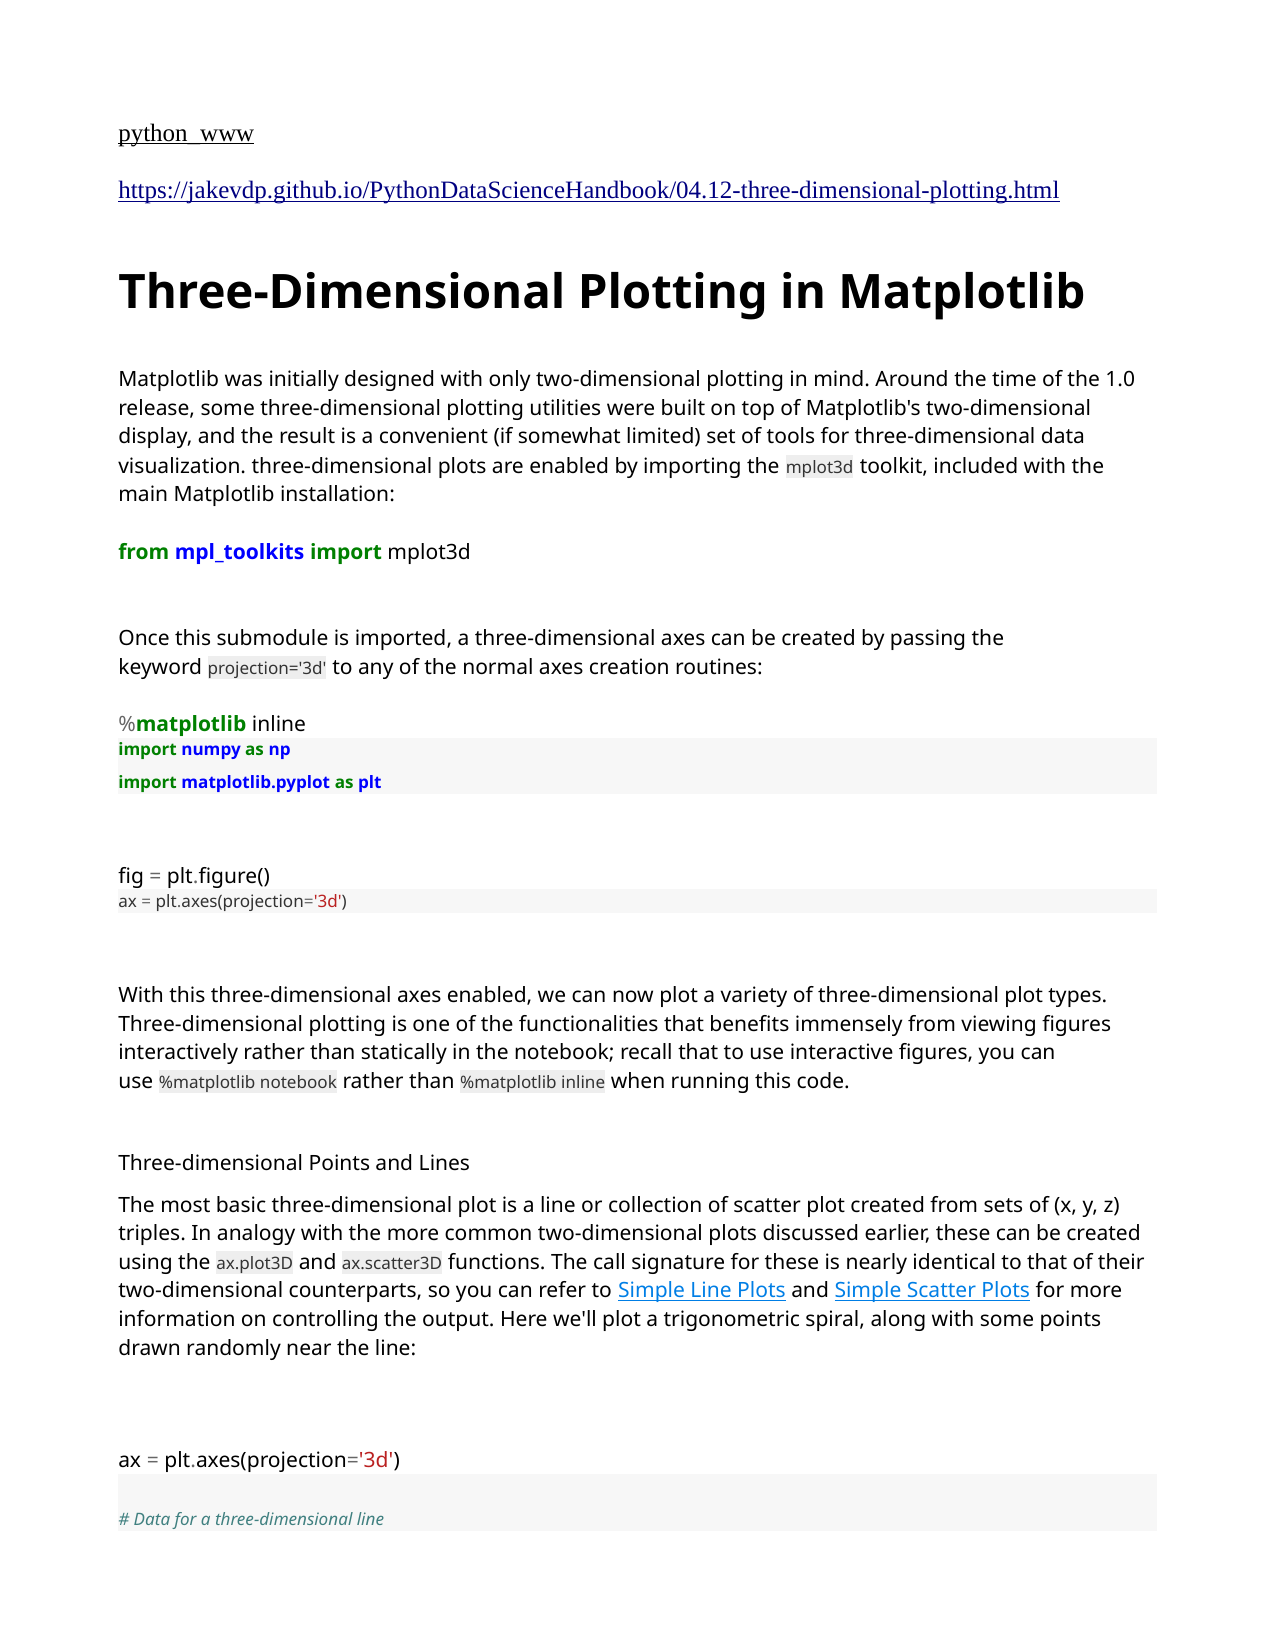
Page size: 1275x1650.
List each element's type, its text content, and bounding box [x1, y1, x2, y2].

text With this three-dimensional axes enabled, we can now plot a variety of three-dimensional plot types. Three-dimensional plotting is one of the functionalities that benefits immensely from viewing figures interactively rather than statically in the notebook; recall that to use interactive figures, you can use %matplotlib notebook rather than %matplotlib inline when running this code. [118, 980, 1157, 1094]
text The most basic three-dimensional plot is a line or collection of scatter plot created from sets of (x, y, z) triples. In analogy with the more common two-dimensional plots discussed earlier, these can be created using the ax.plot3D and ax.scatter3D functions. The call signature for these is nearly identical to that of their two-dimensional counterparts, so you can refer to Simple Line Plots and Simple Scatter Plots for more information on controlling the output. Here we'll plot a trigonometric spiral, along with some points drawn randomly near the line: [118, 1189, 1157, 1361]
text import matplotlib.pyplot as plt [118, 771, 1157, 794]
text %matplotlib inline [118, 709, 1157, 738]
text # Data for a three-dimensional line [118, 1507, 1157, 1531]
text https://jakevdp.github.io/PythonDataScienceHandbook/04.12-three-dimensional-plotting.html [118, 176, 1157, 204]
text ax = plt.axes(projection='3d') [118, 1445, 1157, 1474]
text import numpy as np [118, 738, 1157, 761]
subtitle Three-dimensional Points and Lines [118, 1148, 1157, 1177]
text Matplotlib was initially designed with only two-dimensional plotting in mind. Around the time of the 1.0 release, some three-dimensional plotting utilities were built on top of Matplotlib's two-dimensional display, and the result is a convenient (if somewhat limited) set of tools for three-dimensional data visualization. three-dimensional plots are enabled by importing the mplot3d toolkit, included with the main Matplotlib installation: [118, 364, 1157, 508]
text Once this submodule is imported, a three-dimensional axes can be created by passing the keyword projection='3d' to any of the normal axes creation routines: [118, 623, 1157, 680]
text fig = plt.figure() [118, 861, 1157, 889]
text from mpl_toolkits import mplot3d [118, 537, 1157, 565]
text ax = plt.axes(projection='3d') [118, 889, 1157, 913]
subtitle Three-Dimensional Plotting in Matplotlib [118, 258, 1157, 323]
text python_www [118, 118, 1157, 147]
